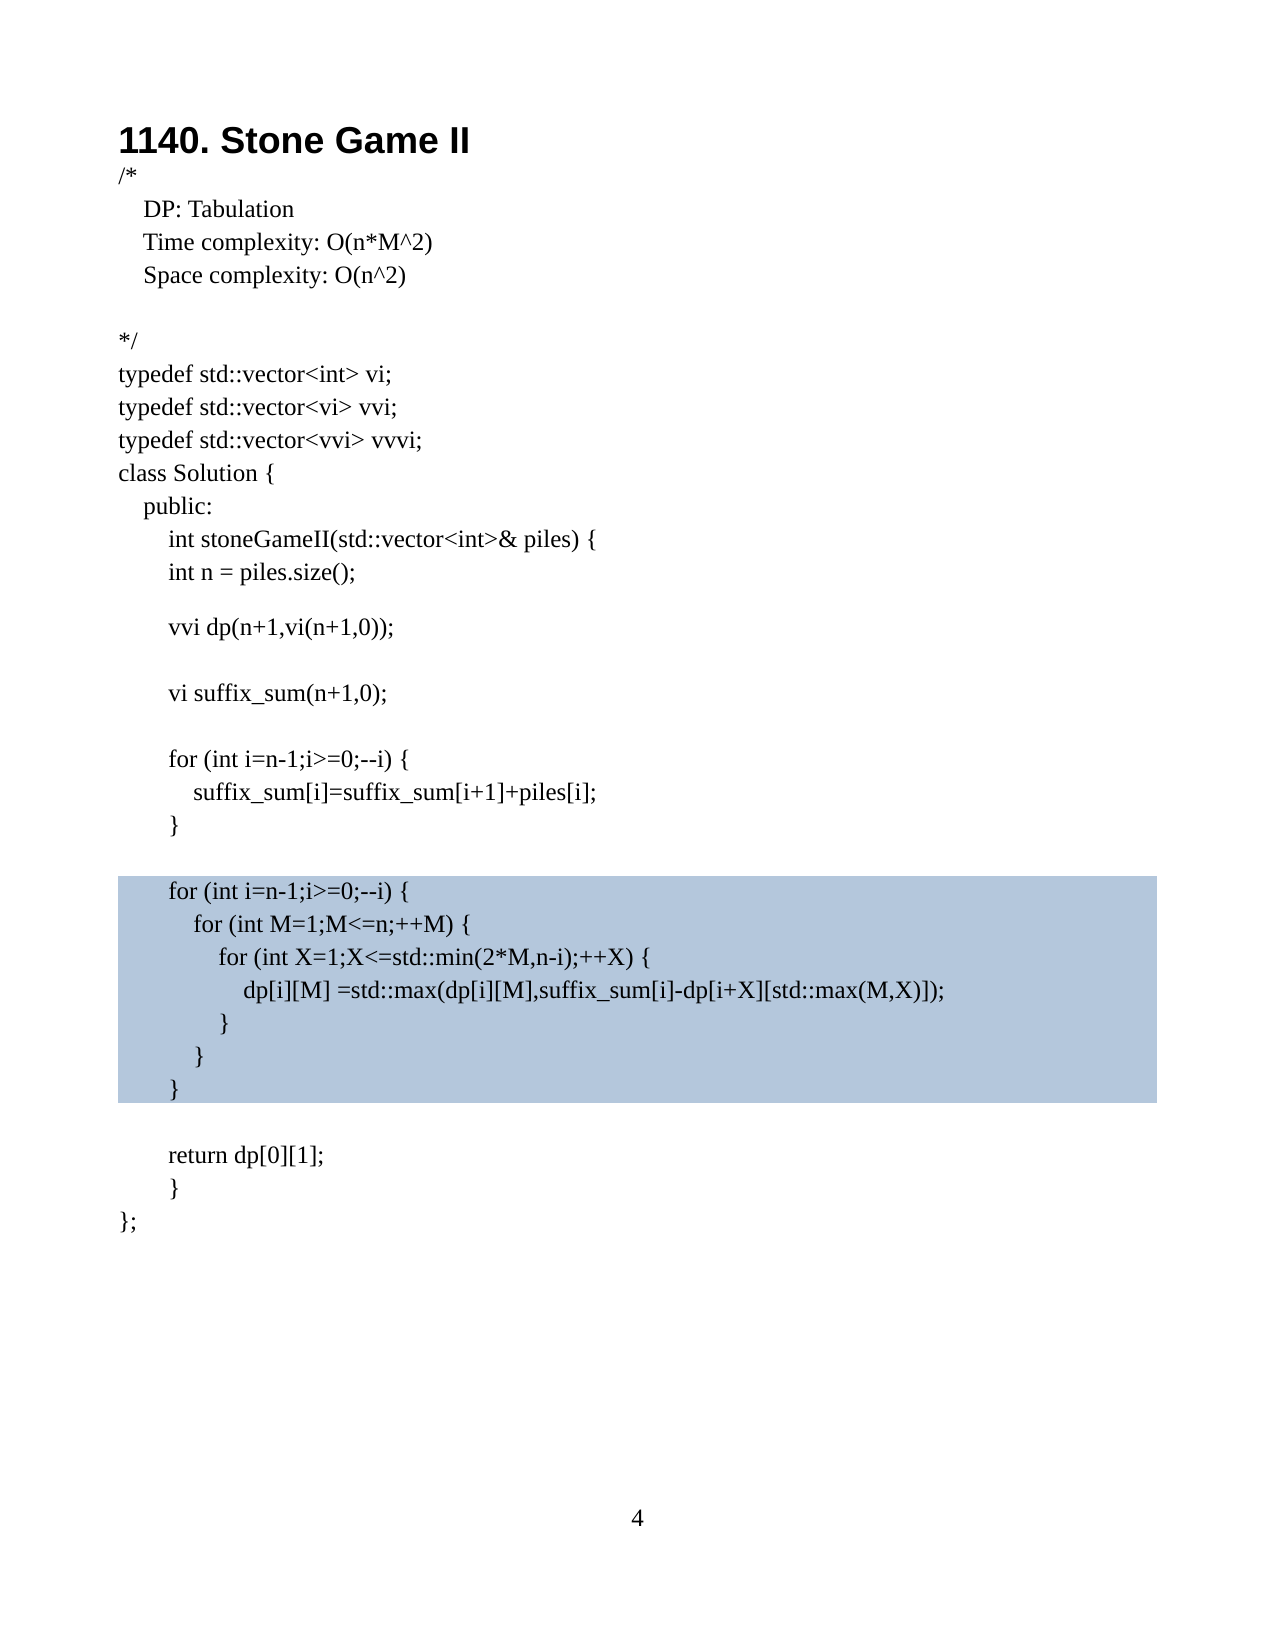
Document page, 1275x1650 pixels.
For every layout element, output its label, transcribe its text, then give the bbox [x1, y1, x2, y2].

text DP: Tabulation [118, 194, 1157, 223]
text return dp[0][1]; [118, 1140, 1157, 1169]
text typedef std::vector<vvi> vvvi; [118, 425, 1157, 454]
text } [118, 1074, 1157, 1103]
text /* [118, 161, 1157, 190]
text Space complexity: O(n^2) [118, 260, 1157, 289]
text } [118, 1008, 1157, 1037]
text for (int X=1;X<=std::min(2*M,n-i);++X) { [118, 942, 1157, 971]
text for (int i=n-1;i>=0;--i) { [118, 876, 1157, 904]
text dp[i][M] =std::max(dp[i][M],suffix_sum[i]-dp[i+X][std::max(M,X)]); [118, 975, 1157, 1003]
text } [118, 1041, 1157, 1069]
text }; [118, 1206, 1157, 1235]
text suffix_sum[i]=suffix_sum[i+1]+piles[i]; [118, 777, 1157, 805]
text */ [118, 326, 1157, 355]
text int stoneGameII(std::vector<int>& piles) { [118, 524, 1157, 553]
text Time complexity: O(n*M^2) [118, 227, 1157, 256]
text vi suffix_sum(n+1,0); [118, 678, 1157, 706]
text public: [118, 491, 1157, 520]
text class Solution { [118, 458, 1157, 487]
text } [118, 810, 1157, 838]
text int n = piles.size(); [118, 557, 1157, 586]
subtitle 1140. Stone Game II [118, 118, 1157, 161]
text for (int M=1;M<=n;++M) { [118, 909, 1157, 937]
text typedef std::vector<int> vi; [118, 359, 1157, 388]
text vvi dp(n+1,vi(n+1,0)); [118, 612, 1157, 640]
text for (int i=n-1;i>=0;--i) { [118, 744, 1157, 772]
text } [118, 1173, 1157, 1202]
text typedef std::vector<vi> vvi; [118, 392, 1157, 421]
